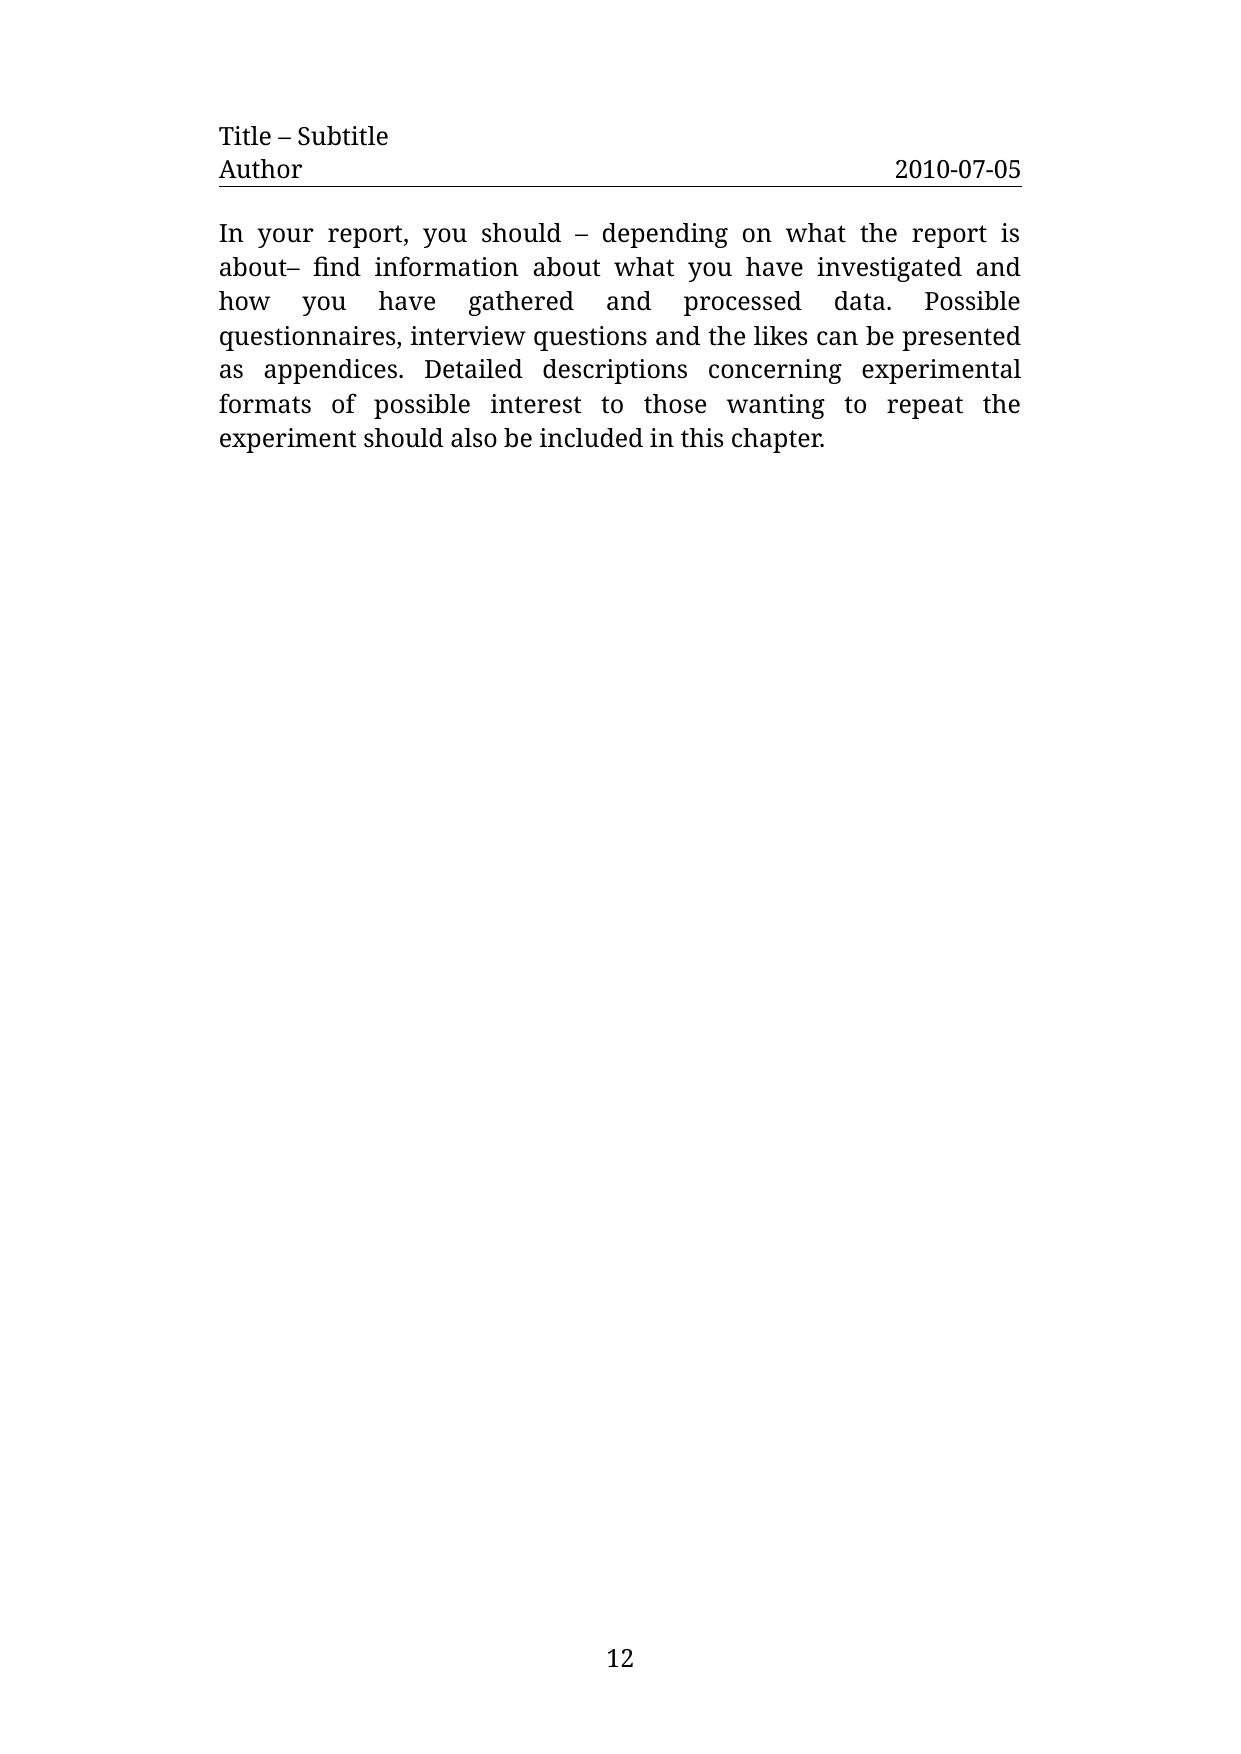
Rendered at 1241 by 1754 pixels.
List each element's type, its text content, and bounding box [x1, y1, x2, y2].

text In your report, you should – depending on what the report is about– find information about what you have investigated and how you have gathered and processed data. Possible questionnaires, interview questions and the likes can be presented as appendices. Detailed descriptions concerning experimental formats of possible interest to those wanting to repeat the experiment should also be included in this chapter. [218, 216, 1022, 454]
